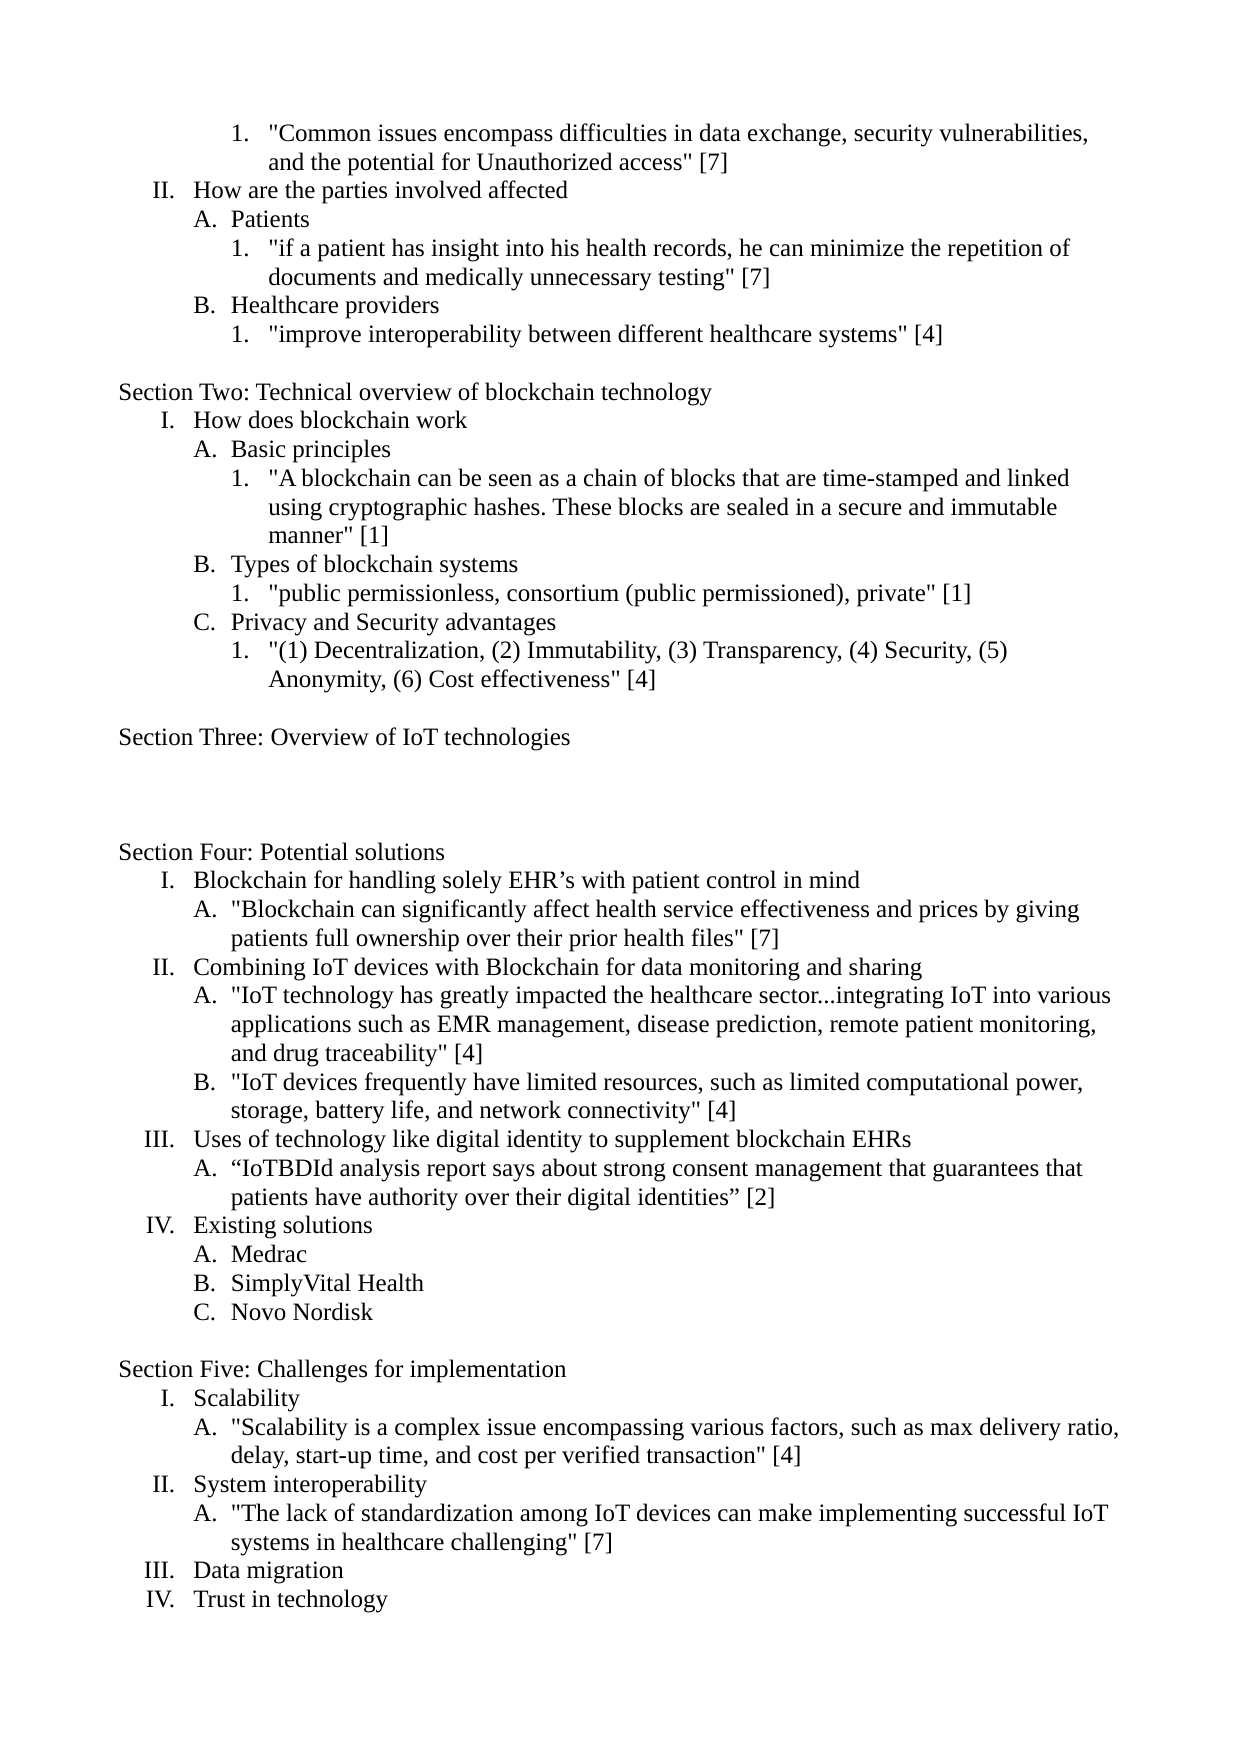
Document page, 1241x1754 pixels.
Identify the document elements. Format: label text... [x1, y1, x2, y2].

list "A blockchain can be seen as a chain of blocks that are time-stamped and linked using cryptographic hashes. These blocks are sealed in a secure and immutable manner" [1] [231, 463, 1122, 549]
list Patients [193, 204, 1122, 233]
list Trust in technology [175, 1584, 1122, 1613]
list Scalability [175, 1383, 1122, 1412]
list Novo Nordisk [193, 1297, 1122, 1326]
list "IoT devices frequently have limited resources, such as limited computational power, storage, battery life, and network connectivity" [4] [193, 1067, 1122, 1124]
list "The lack of standardization among IoT devices can make implementing successful IoT systems in healthcare challenging" [7] [193, 1498, 1122, 1556]
list "public permissionless, consortium (public permissioned), private" [1] [231, 578, 1122, 607]
list "IoT technology has greatly impacted the healthcare sector...integrating IoT into various applications such as EMR management, disease prediction, remote patient monitoring, and drug traceability" [4] [193, 981, 1122, 1067]
text Section Four: Potential solutions [118, 837, 1122, 866]
list How does blockchain work [175, 406, 1122, 434]
list Medrac [193, 1239, 1122, 1268]
list “IoTBDId analysis report says about strong consent management that guarantees that patients have authority over their digital identities” [2] [193, 1153, 1122, 1211]
list Privacy and Security advantages [193, 607, 1122, 636]
list Data migration [175, 1556, 1122, 1584]
list "Scalability is a complex issue encompassing various factors, such as max delivery ratio, delay, start-up time, and cost per verified transaction" [4] [193, 1412, 1122, 1469]
list How are the parties involved affected [175, 176, 1122, 204]
list "(1) Decentralization, (2) Immutability, (3) Transparency, (4) Security, (5) Anonymity, (6) Cost effectiveness" [4] [231, 636, 1122, 693]
list "if a patient has insight into his health records, he can minimize the repetition of documents and medically unnecessary testing" [7] [231, 233, 1122, 291]
list Existing solutions [175, 1211, 1122, 1239]
list "improve interoperability between different healthcare systems" [4] [231, 319, 1122, 348]
list System interoperability [175, 1469, 1122, 1498]
list "Common issues encompass difficulties in data exchange, security vulnerabilities, and the potential for Unauthorized access" [7] [231, 118, 1122, 176]
list Uses of technology like digital identity to supplement blockchain EHRs [175, 1124, 1122, 1153]
list Blockchain for handling solely EHR’s with patient control in mind [175, 866, 1122, 894]
list Combining IoT devices with Blockchain for data monitoring and sharing [175, 952, 1122, 981]
text Section Three: Overview of IoT technologies [118, 722, 1122, 751]
list Healthcare providers [193, 291, 1122, 319]
list SimplyVital Health [193, 1268, 1122, 1297]
list "Blockchain can significantly affect health service effectiveness and prices by giving patients full ownership over their prior health files" [7] [193, 894, 1122, 952]
list Basic principles [193, 434, 1122, 463]
list Types of blockchain systems [193, 549, 1122, 578]
text Section Five: Challenges for implementation [118, 1354, 1122, 1383]
text Section Two: Technical overview of blockchain technology [118, 377, 1122, 406]
